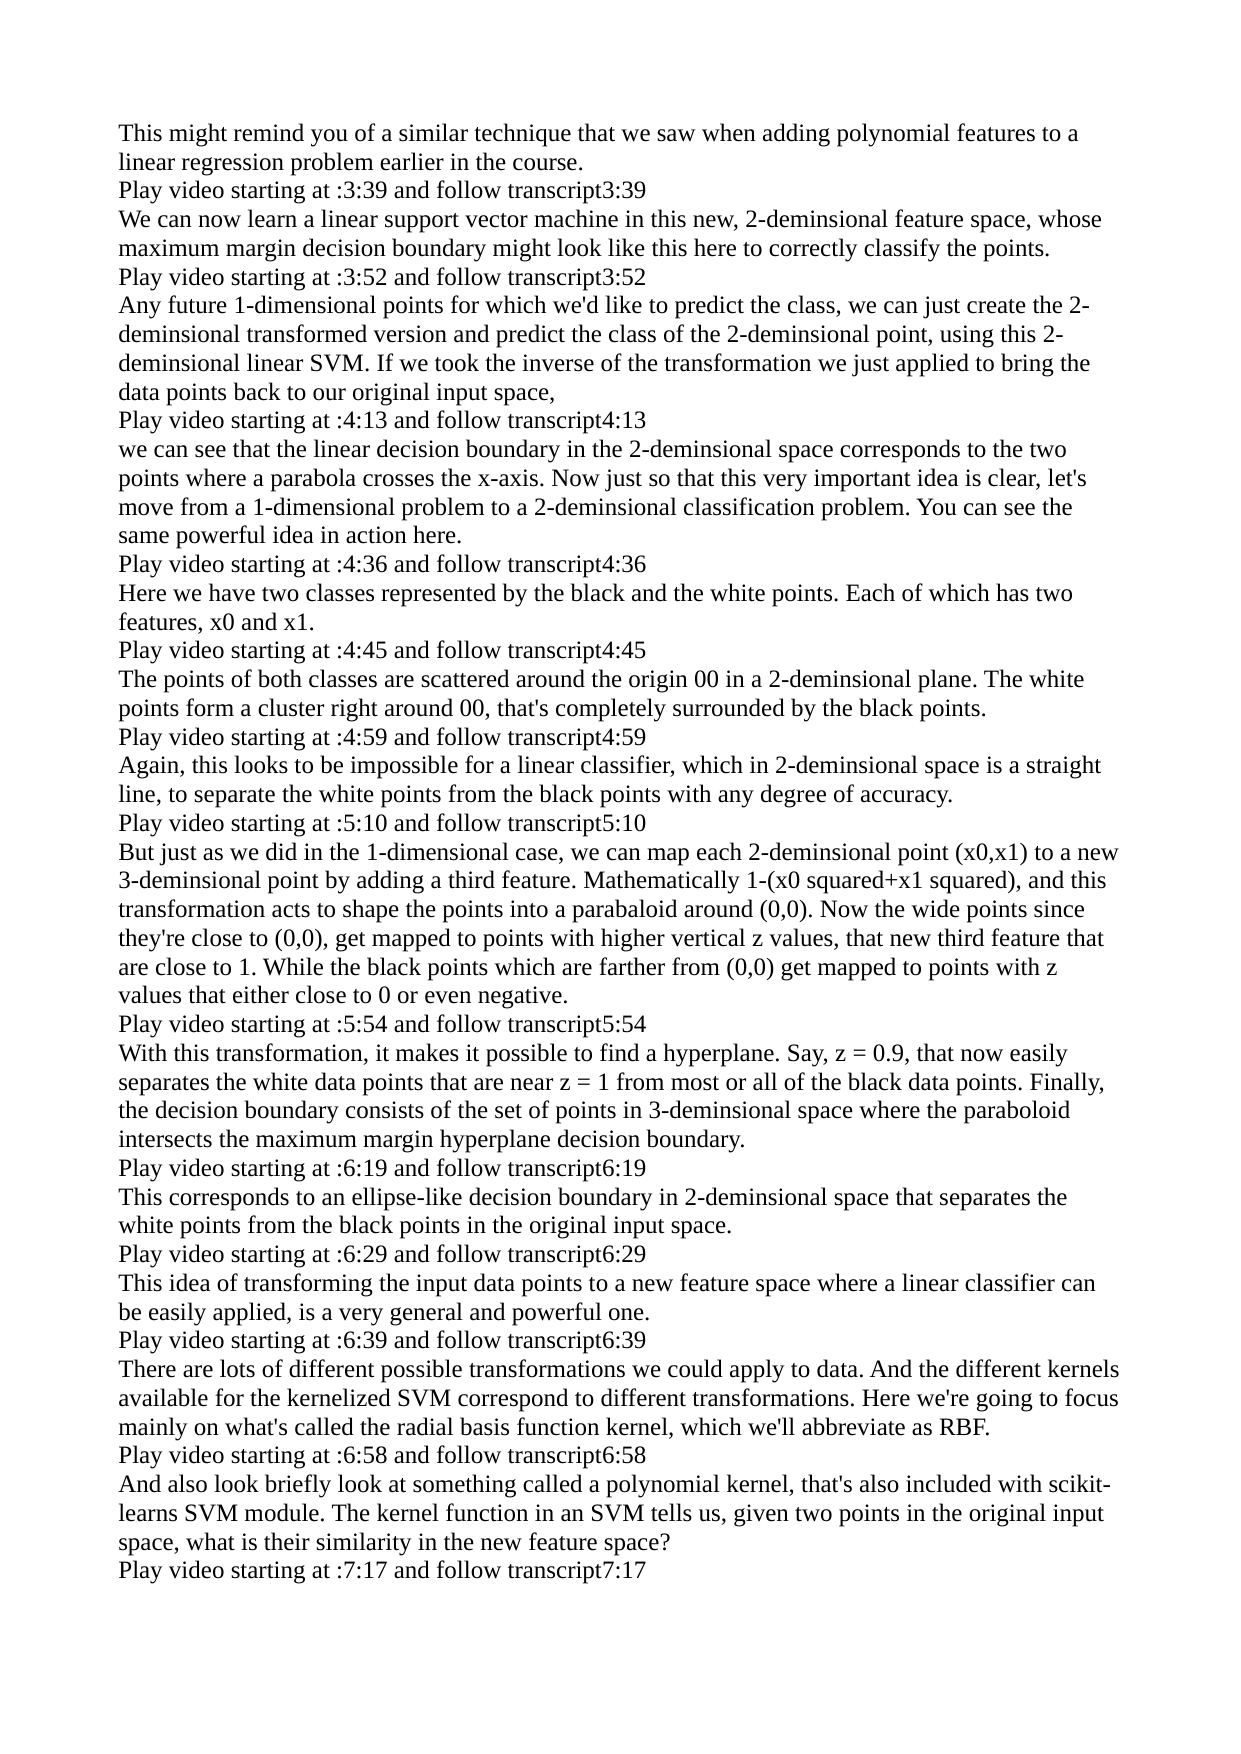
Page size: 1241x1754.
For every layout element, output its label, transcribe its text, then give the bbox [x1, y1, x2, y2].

text This might remind you of a similar technique that we saw when adding polynomial features to a linear regression problem earlier in the course. [118, 118, 1122, 176]
text Again, this looks to be impossible for a linear classifier, which in 2-deminsional space is a straight line, to separate the white points from the black points with any degree of accuracy. [118, 751, 1122, 808]
text This corresponds to an ellipse-like decision boundary in 2-deminsional space that separates the white points from the black points in the original input space. [118, 1182, 1122, 1239]
text Any future 1-dimensional points for which we'd like to predict the class, we can just create the 2-deminsional transformed version and predict the class of the 2-deminsional point, using this 2-deminsional linear SVM. If we took the inverse of the transformation we just applied to bring the data points back to our original input space, [118, 291, 1122, 406]
text Play video starting at :4:59 and follow transcript4:59 [118, 722, 1122, 751]
text Play video starting at :6:19 and follow transcript6:19 [118, 1153, 1122, 1182]
text There are lots of different possible transformations we could apply to data. And the different kernels available for the kernelized SVM correspond to different transformations. Here we're going to focus mainly on what's called the radial basis function kernel, which we'll abbreviate as RBF. [118, 1354, 1122, 1441]
text Play video starting at :3:39 and follow transcript3:39 [118, 176, 1122, 204]
text Play video starting at :6:58 and follow transcript6:58 [118, 1441, 1122, 1469]
text Play video starting at :6:29 and follow transcript6:29 [118, 1239, 1122, 1268]
text Play video starting at :4:13 and follow transcript4:13 [118, 406, 1122, 434]
text We can now learn a linear support vector machine in this new, 2-deminsional feature space, whose maximum margin decision boundary might look like this here to correctly classify the points. [118, 204, 1122, 262]
text With this transformation, it makes it possible to find a hyperplane. Say, z = 0.9, that now easily separates the white data points that are near z = 1 from most or all of the black data points. Finally, the decision boundary consists of the set of points in 3-deminsional space where the paraboloid intersects the maximum margin hyperplane decision boundary. [118, 1038, 1122, 1153]
text Play video starting at :5:54 and follow transcript5:54 [118, 1009, 1122, 1038]
text But just as we did in the 1-dimensional case, we can map each 2-deminsional point (x0,x1) to a new 3-deminsional point by adding a third feature. Mathematically 1-(x0 squared+x1 squared), and this transformation acts to shape the points into a parabaloid around (0,0). Now the wide points since they're close to (0,0), get mapped to points with higher vertical z values, that new third feature that are close to 1. While the black points which are farther from (0,0) get mapped to points with z values that either close to 0 or even negative. [118, 837, 1122, 1009]
text Here we have two classes represented by the black and the white points. Each of which has two features, x0 and x1. [118, 578, 1122, 636]
text Play video starting at :4:45 and follow transcript4:45 [118, 636, 1122, 664]
text Play video starting at :3:52 and follow transcript3:52 [118, 262, 1122, 291]
text Play video starting at :6:39 and follow transcript6:39 [118, 1326, 1122, 1354]
text we can see that the linear decision boundary in the 2-deminsional space corresponds to the two points where a parabola crosses the x-axis. Now just so that this very important idea is clear, let's move from a 1-dimensional problem to a 2-deminsional classification problem. You can see the same powerful idea in action here. [118, 434, 1122, 549]
text Play video starting at :5:10 and follow transcript5:10 [118, 808, 1122, 837]
text This idea of transforming the input data points to a new feature space where a linear classifier can be easily applied, is a very general and powerful one. [118, 1268, 1122, 1326]
text And also look briefly look at something called a polynomial kernel, that's also included with scikit-learns SVM module. The kernel function in an SVM tells us, given two points in the original input space, what is their similarity in the new feature space? [118, 1469, 1122, 1556]
text Play video starting at :4:36 and follow transcript4:36 [118, 549, 1122, 578]
text The points of both classes are scattered around the origin 00 in a 2-deminsional plane. The white points form a cluster right around 00, that's completely surrounded by the black points. [118, 664, 1122, 722]
text Play video starting at :7:17 and follow transcript7:17 [118, 1556, 1122, 1584]
